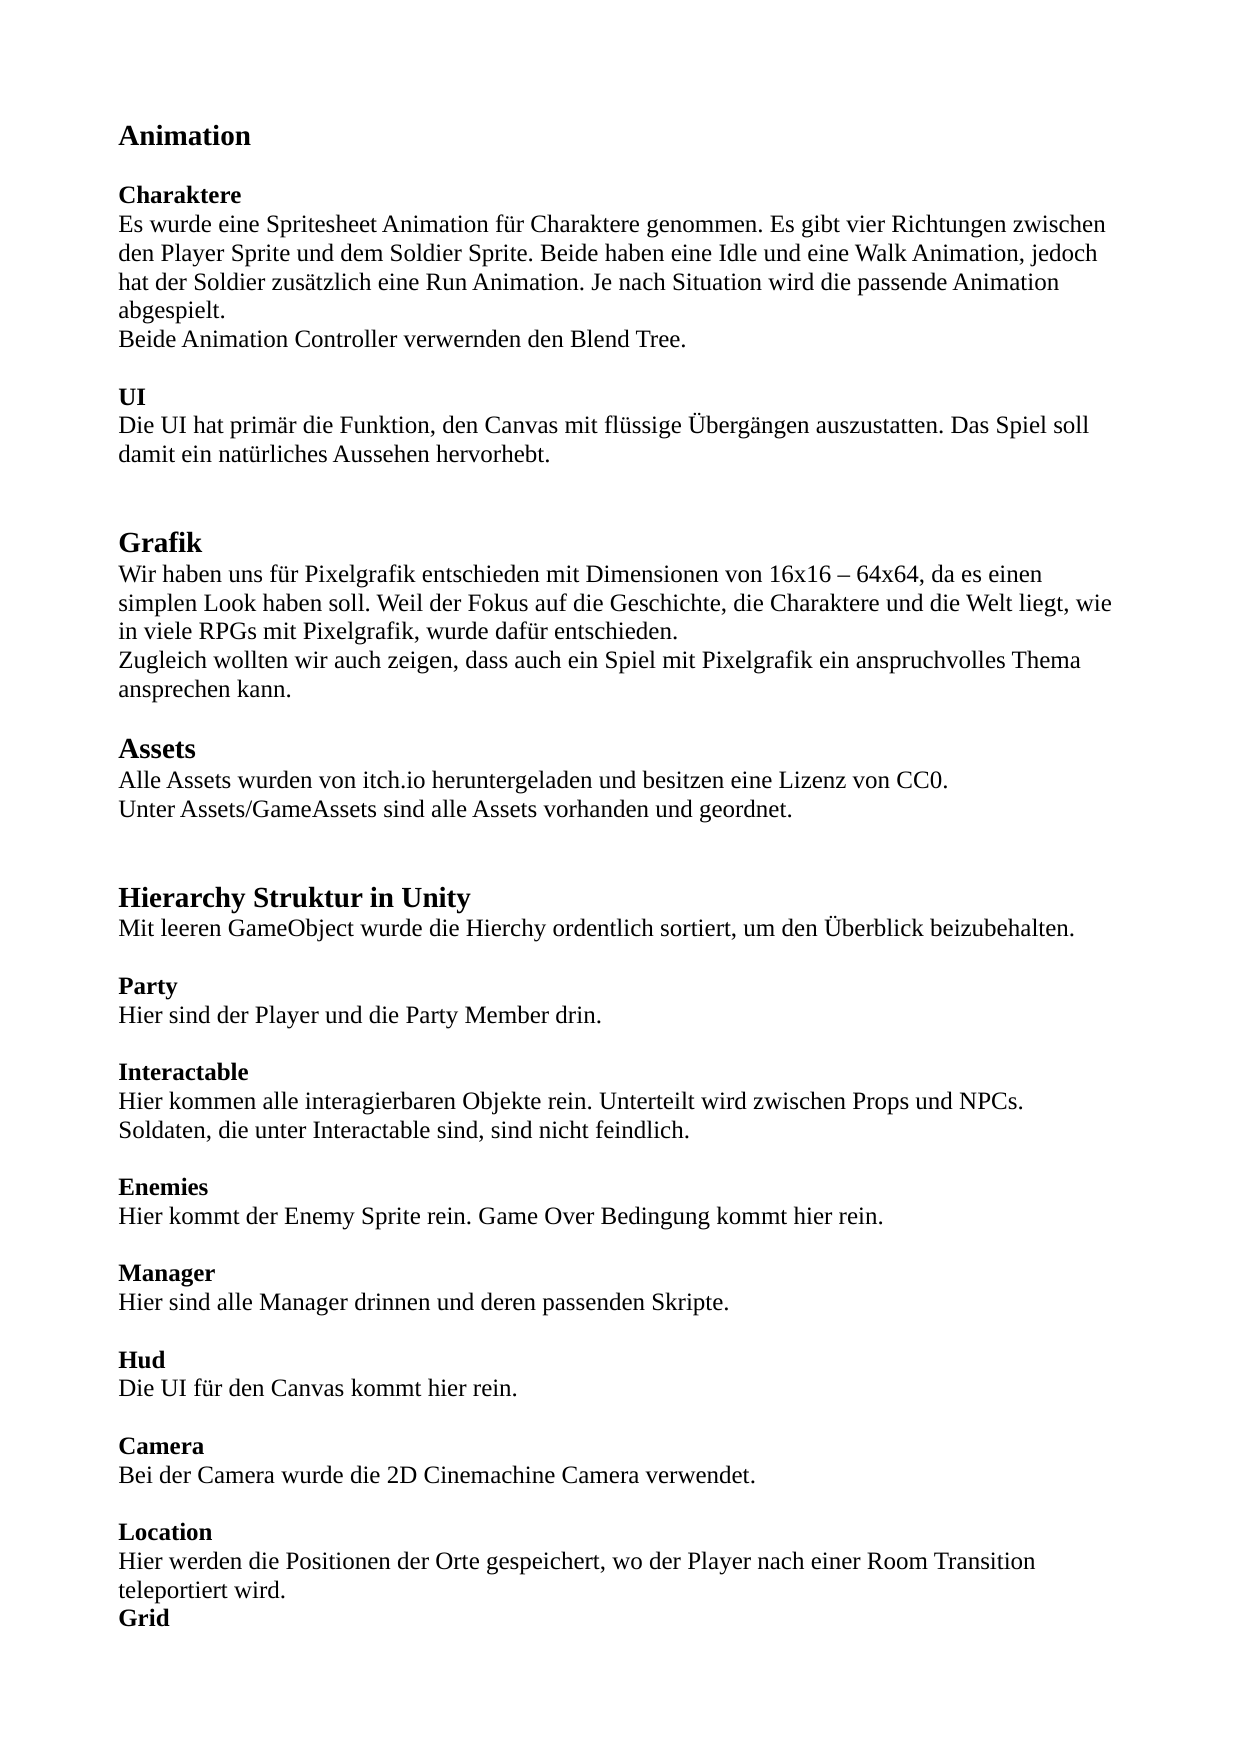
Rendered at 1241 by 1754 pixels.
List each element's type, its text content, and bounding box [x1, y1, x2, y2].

text Camera [118, 1431, 1122, 1460]
text Manager [118, 1258, 1122, 1287]
text UI [118, 382, 1122, 410]
text Hier sind alle Manager drinnen und deren passenden Skripte. [118, 1287, 1122, 1316]
text Charaktere [118, 180, 1122, 209]
text Party [118, 971, 1122, 1000]
text Bei der Camera wurde die 2D Cinemachine Camera verwendet. [118, 1460, 1122, 1488]
text Die UI hat primär die Funktion, den Canvas mit flüssige Übergängen auszustatten. Das Spiel soll damit ein natürliches Aussehen hervorhebt. [118, 410, 1122, 468]
text Animation [118, 118, 1122, 152]
text Unter Assets/GameAssets sind alle Assets vorhanden und geordnet. [118, 794, 1122, 822]
text Mit leeren GameObject wurde die Hierchy ordentlich sortiert, um den Überblick beizubehalten. [118, 913, 1122, 942]
text Hier sind der Player und die Party Member drin. [118, 1000, 1122, 1028]
text Assets [118, 731, 1122, 765]
text Die UI für den Canvas kommt hier rein. [118, 1373, 1122, 1402]
text Grid [118, 1603, 1122, 1632]
text Zugleich wollten wir auch zeigen, dass auch ein Spiel mit Pixelgrafik ein anspruchvolles Thema ansprechen kann. [118, 645, 1122, 703]
text Hier kommen alle interagierbaren Objekte rein. Unterteilt wird zwischen Props und NPCs. Soldaten, die unter Interactable sind, sind nicht feindlich. [118, 1086, 1122, 1143]
text Grafik [118, 525, 1122, 559]
text Interactable [118, 1057, 1122, 1086]
text Hierarchy Struktur in Unity [118, 880, 1122, 913]
text Hud [118, 1345, 1122, 1373]
text Es wurde eine Spritesheet Animation für Charaktere genommen. Es gibt vier Richtungen zwischen den Player Sprite und dem Soldier Sprite. Beide haben eine Idle und eine Walk Animation, jedoch hat der Soldier zusätzlich eine Run Animation. Je nach Situation wird die passende Animation abgespielt. [118, 209, 1122, 324]
text Wir haben uns für Pixelgrafik entschieden mit Dimensionen von 16x16 – 64x64, da es einen simplen Look haben soll. Weil der Fokus auf die Geschichte, die Charaktere und die Welt liegt, wie in viele RPGs mit Pixelgrafik, wurde dafür entschieden. [118, 559, 1122, 645]
text Hier werden die Positionen der Orte gespeichert, wo der Player nach einer Room Transition teleportiert wird. [118, 1546, 1122, 1603]
text Enemies [118, 1172, 1122, 1201]
text Beide Animation Controller verwernden den Blend Tree. [118, 324, 1122, 353]
text Alle Assets wurden von itch.io heruntergeladen und besitzen eine Lizenz von CC0. [118, 765, 1122, 794]
text Hier kommt der Enemy Sprite rein. Game Over Bedingung kommt hier rein. [118, 1201, 1122, 1230]
text Location [118, 1517, 1122, 1546]
